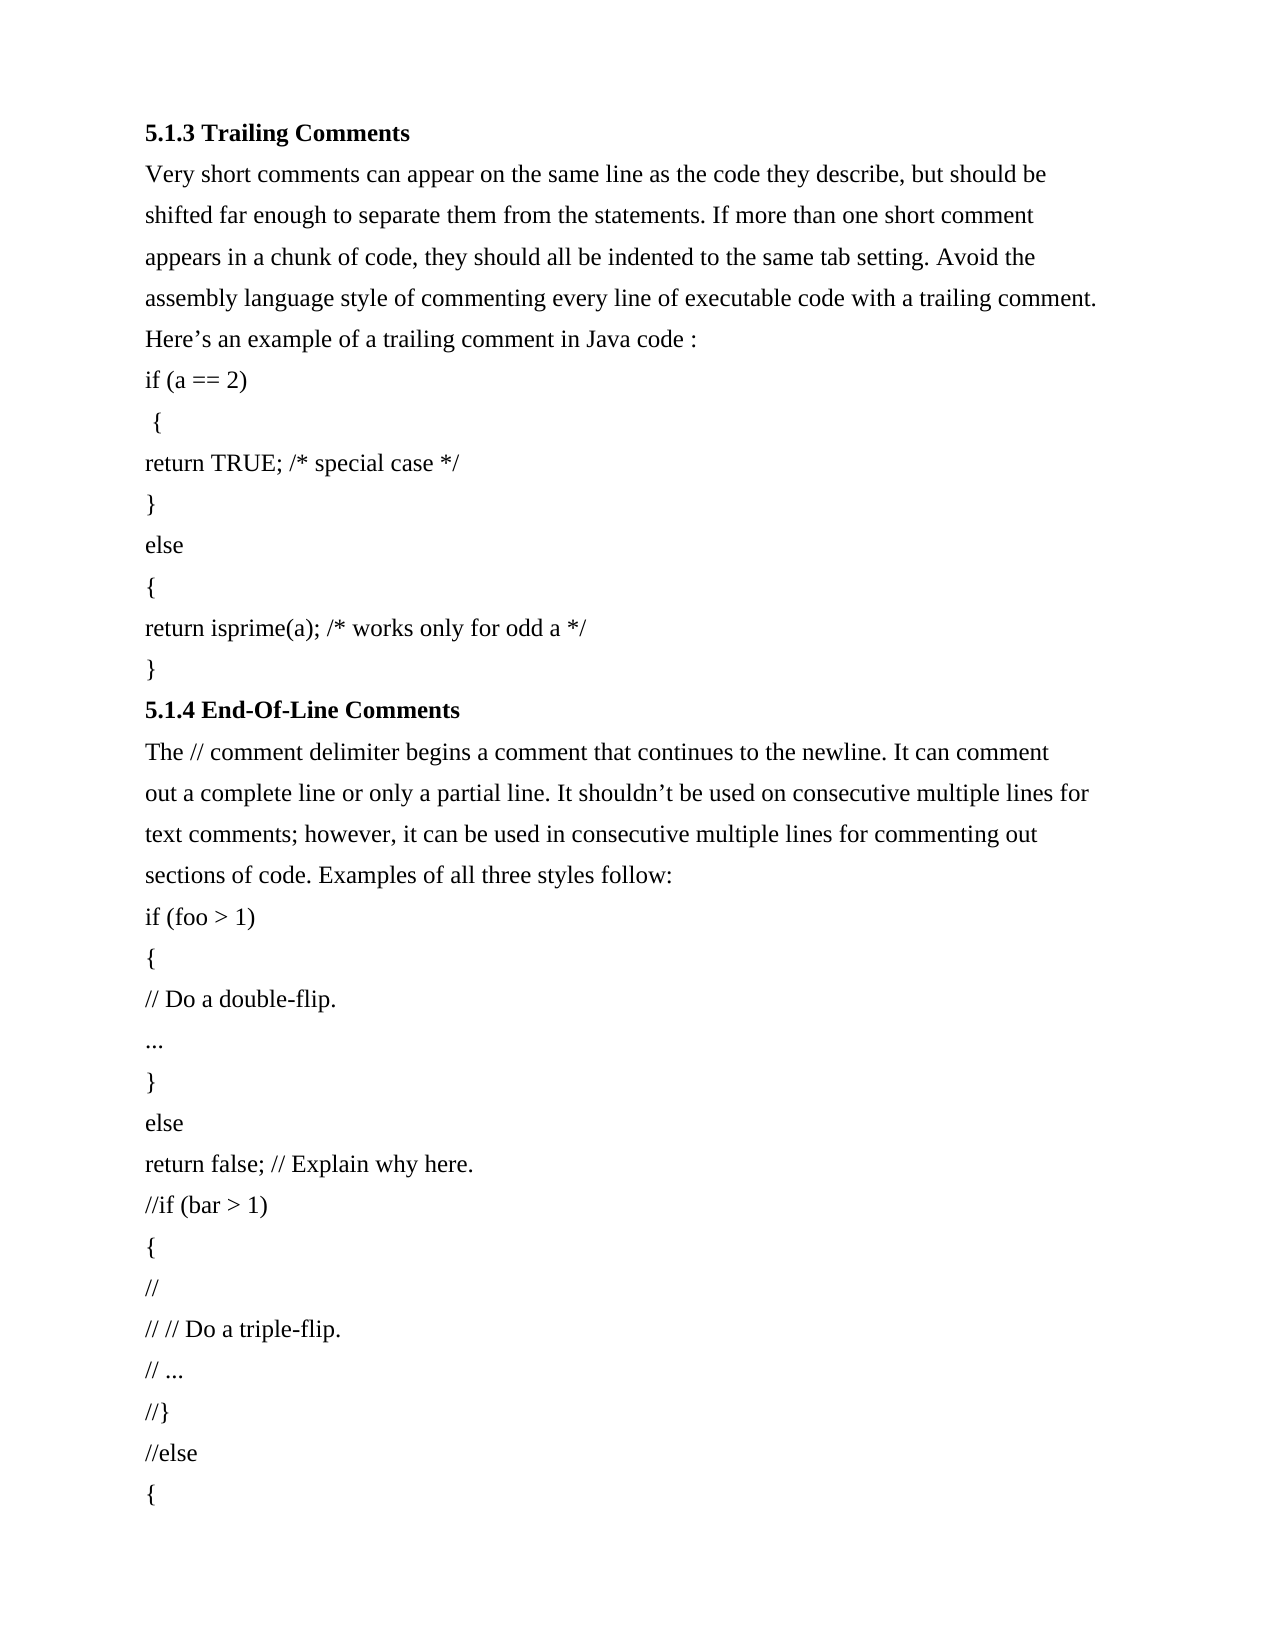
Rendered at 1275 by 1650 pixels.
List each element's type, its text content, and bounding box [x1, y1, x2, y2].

text appears in a chunk of code, they should all be indented to the same tab setting. Avoid the [145, 242, 1157, 271]
text text comments; however, it can be used in consecutive multiple lines for commenting out [145, 819, 1157, 848]
text return false; // Explain why here. [145, 1149, 1157, 1178]
text out a complete line or only a partial line. It shouldn’t be used on consecutive multiple lines for [145, 778, 1157, 807]
text //if (bar > 1) [145, 1191, 1157, 1219]
text { [145, 1479, 1157, 1508]
text } [145, 1067, 1157, 1096]
text } [145, 654, 1157, 683]
text assembly language style of commenting every line of executable code with a trailing comment. [145, 283, 1157, 312]
text //} [145, 1397, 1157, 1426]
text The // comment delimiter begins a comment that continues to the newline. It can comment [145, 737, 1157, 766]
text 5.1.3 Trailing Comments [145, 118, 1157, 147]
text // ... [145, 1356, 1157, 1384]
text // Do a double-flip. [145, 984, 1157, 1013]
text sections of code. Examples of all three styles follow: [145, 861, 1157, 889]
text { [145, 1232, 1157, 1261]
text else [145, 1108, 1157, 1137]
text else [145, 531, 1157, 559]
text return TRUE; /* special case */ [145, 448, 1157, 477]
text Here’s an example of a trailing comment in Java code : [145, 324, 1157, 353]
text 5.1.4 End-Of-Line Comments [145, 696, 1157, 724]
text Very short comments can appear on the same line as the code they describe, but should be [145, 159, 1157, 188]
text if (foo > 1) [145, 902, 1157, 931]
text } [145, 489, 1157, 518]
text return isprime(a); /* works only for odd a */ [145, 613, 1157, 642]
text // // Do a triple-flip. [145, 1314, 1157, 1343]
text { [145, 572, 1157, 601]
text // [145, 1273, 1157, 1302]
text //else [145, 1438, 1157, 1467]
text { [145, 943, 1157, 972]
text if (a == 2) [145, 366, 1157, 394]
text shifted far enough to separate them from the statements. If more than one short comment [145, 201, 1157, 229]
text ... [145, 1026, 1157, 1054]
text { [145, 407, 1157, 436]
